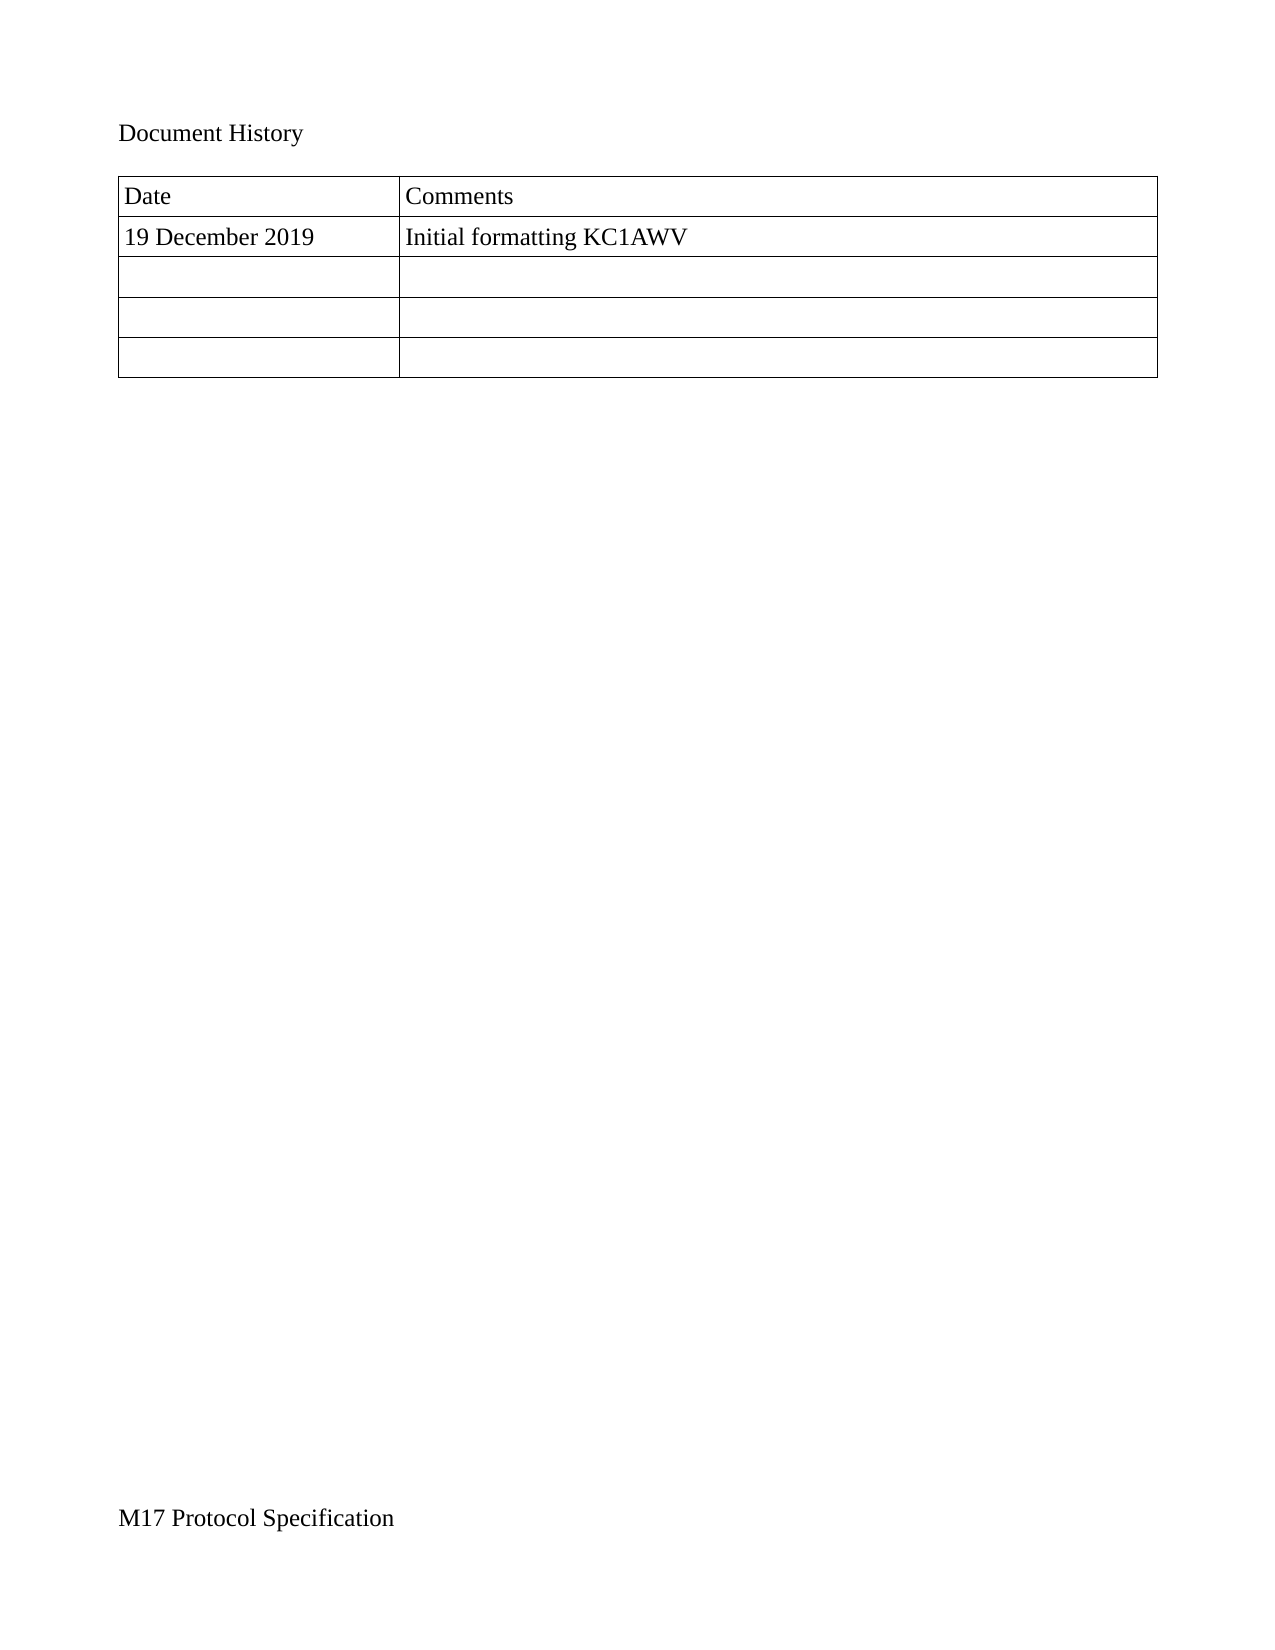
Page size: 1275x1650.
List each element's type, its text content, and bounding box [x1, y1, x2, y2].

table_header Date [119, 177, 399, 216]
table_cell [400, 298, 1157, 337]
table_header Comments [400, 177, 1157, 216]
text Document History [118, 118, 1157, 147]
table_cell Initial formatting KC1AWV [400, 217, 1157, 256]
table_cell [119, 338, 399, 377]
table_cell [119, 257, 399, 297]
table_cell [119, 298, 399, 337]
table_cell [400, 257, 1157, 297]
table_cell 19 December 2019 [119, 217, 399, 256]
table_cell [400, 338, 1157, 377]
